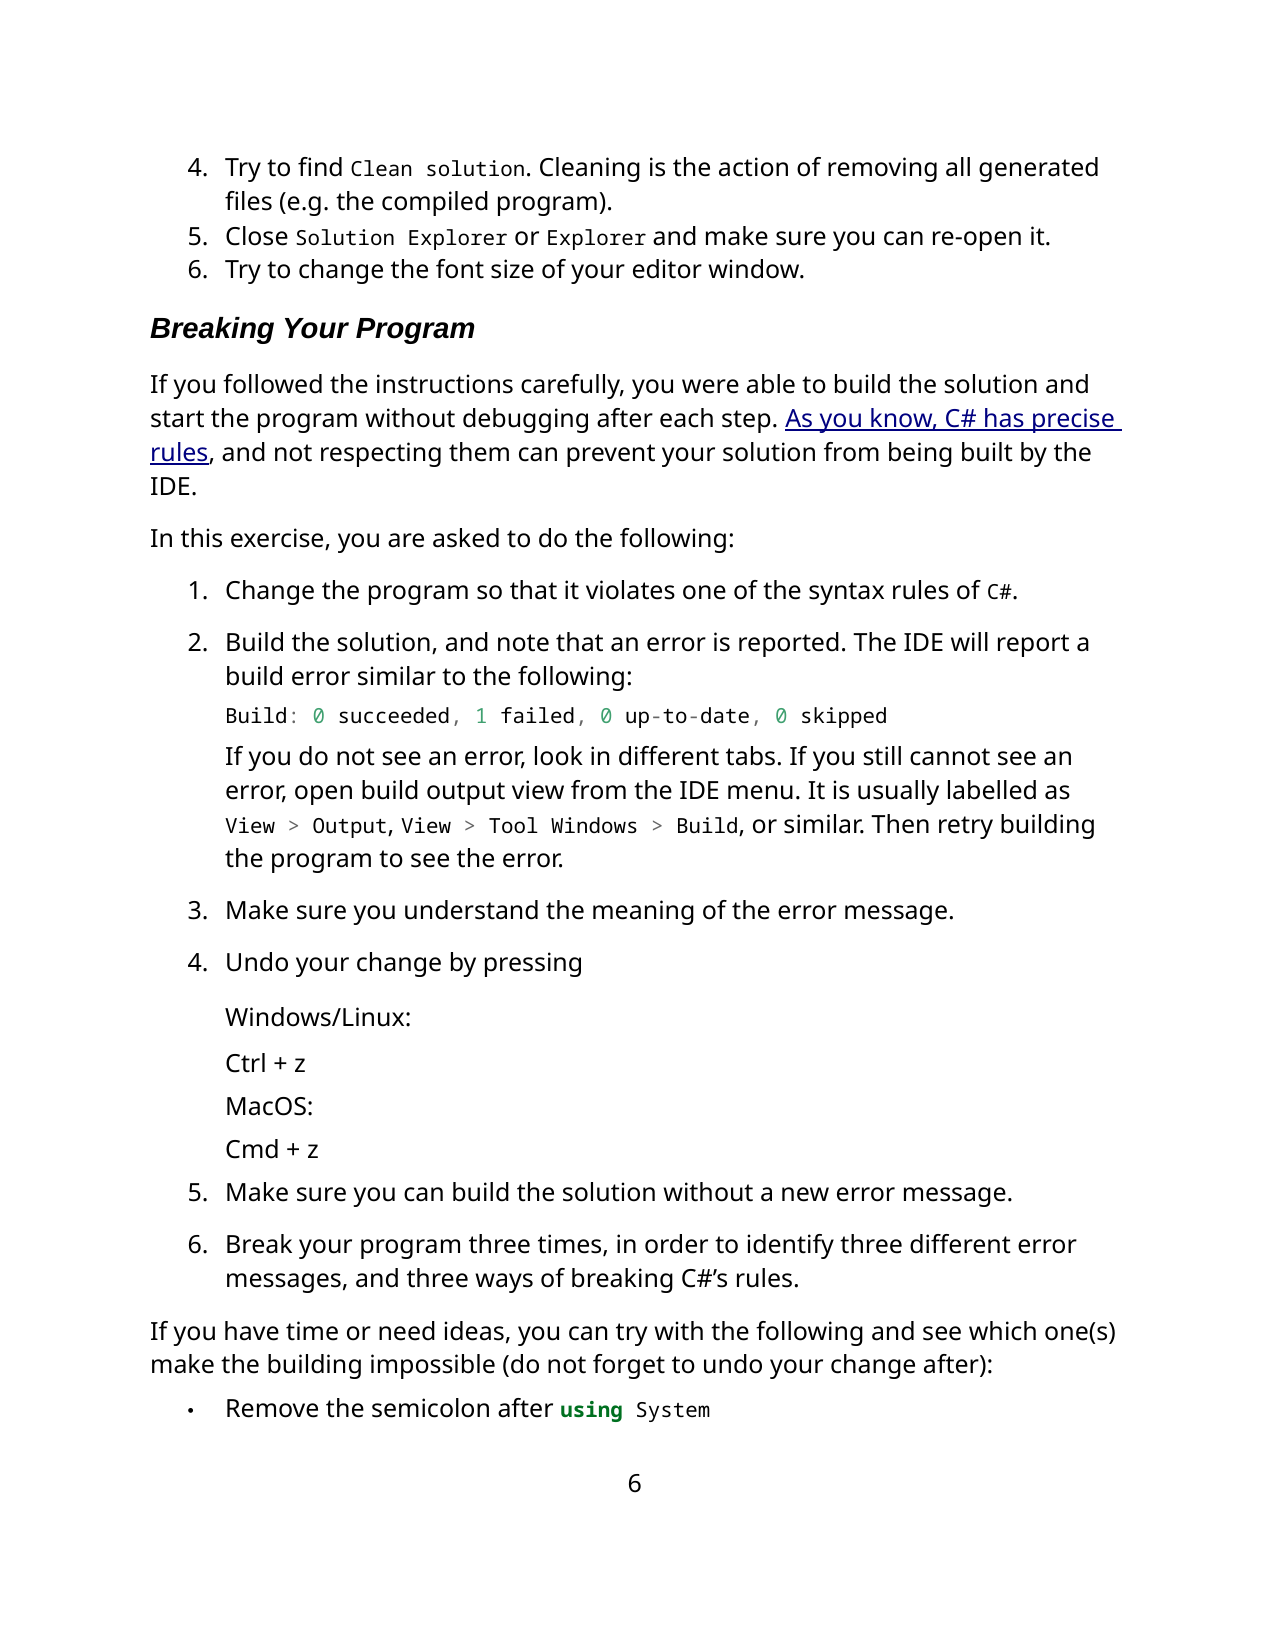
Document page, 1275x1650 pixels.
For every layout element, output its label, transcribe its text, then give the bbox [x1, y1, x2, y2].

text In this exercise, you are asked to do the following: [150, 520, 1125, 554]
list Change the program so that it violates one of the syntax rules of C#. [187, 572, 1125, 606]
list Close Solution Explorer or Explorer and make sure you can re-open it. [187, 218, 1125, 252]
list Make sure you can build the solution without a new error message. [187, 1175, 1125, 1209]
list Break your program three times, in order to identify three different error messages, and three ways of breaking C#’s rules. [187, 1227, 1125, 1295]
list Try to change the font size of your editor window. [187, 252, 1125, 286]
text If you have time or need ideas, you can try with the following and see which one(s) make the building impossible (do not forget to undo your change after): [150, 1313, 1125, 1381]
list MacOS: [187, 1089, 1125, 1123]
list Ctrl + z [187, 1046, 1125, 1080]
list Build: 0 succeeded, 1 failed, 0 up-to-date, 0 skipped [187, 701, 1125, 730]
list Build the solution, and note that an error is reported. The IDE will report a build error similar to the following: [187, 624, 1125, 692]
list Remove the semicolon after using System [187, 1390, 1125, 1424]
list Make sure you understand the meaning of the error message. [187, 893, 1125, 927]
list If you do not see an error, look in different tabs. If you still cannot see an error, open build output view from the IDE menu. It is usually labelled as View > Output, View > Tool Windows > Build, or similar. Then retry building the program to see the error. [187, 739, 1125, 875]
list Windows/Linux: [187, 1000, 1125, 1034]
subtitle Breaking Your Program [150, 311, 1125, 345]
list Try to find Clean solution. Cleaning is the action of removing all generated files (e.g. the compiled program). [187, 150, 1125, 218]
list Cmd + z [187, 1132, 1125, 1166]
text If you followed the instructions carefully, you were able to build the solution and start the program without debugging after each step. As you know, C# has precise rules, and not respecting them can prevent your solution from being built by the IDE. [150, 366, 1125, 502]
list Undo your change by pressing [187, 945, 1125, 979]
